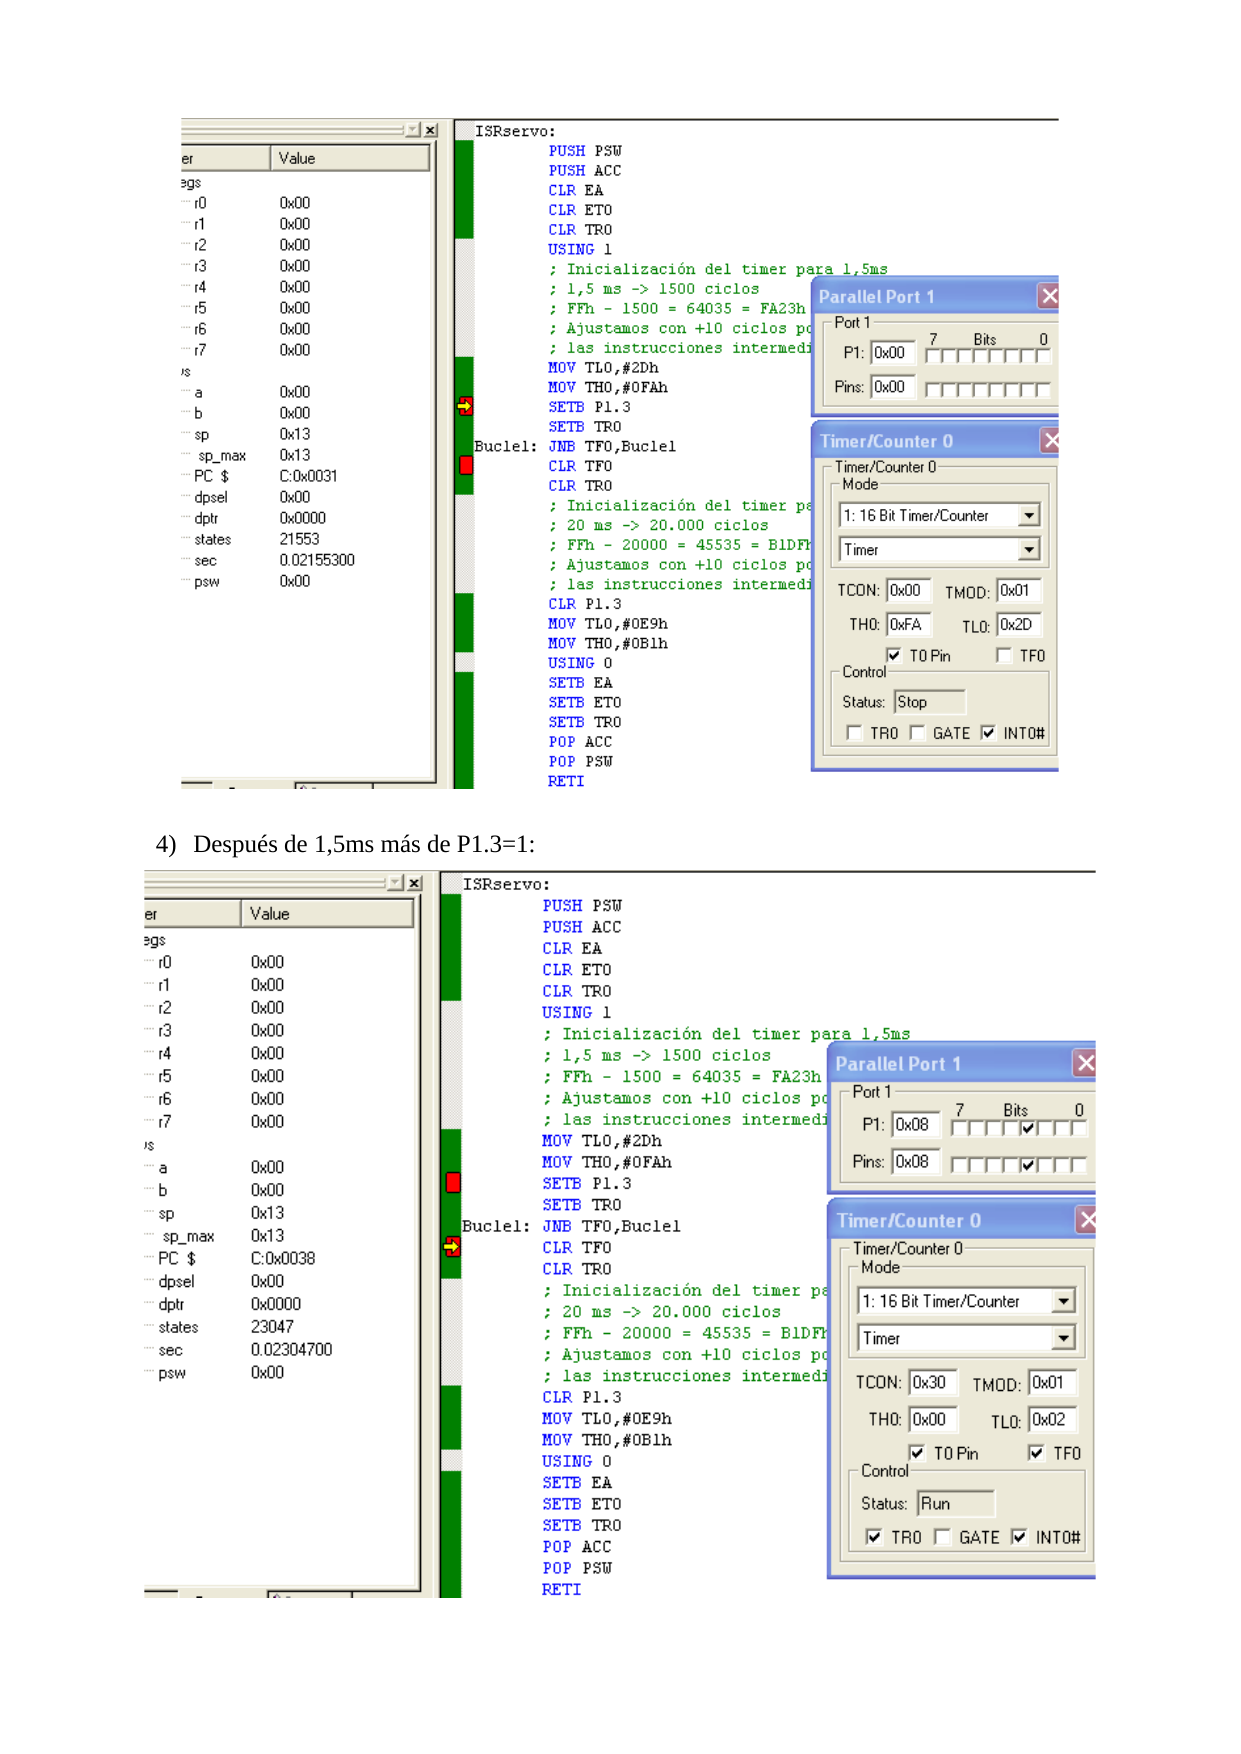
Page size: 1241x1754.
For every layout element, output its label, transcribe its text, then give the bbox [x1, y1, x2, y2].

picture [144, 870, 1096, 1598]
picture [181, 118, 1059, 789]
list Después de 1,5ms más de P1.3=1: [156, 829, 1122, 858]
